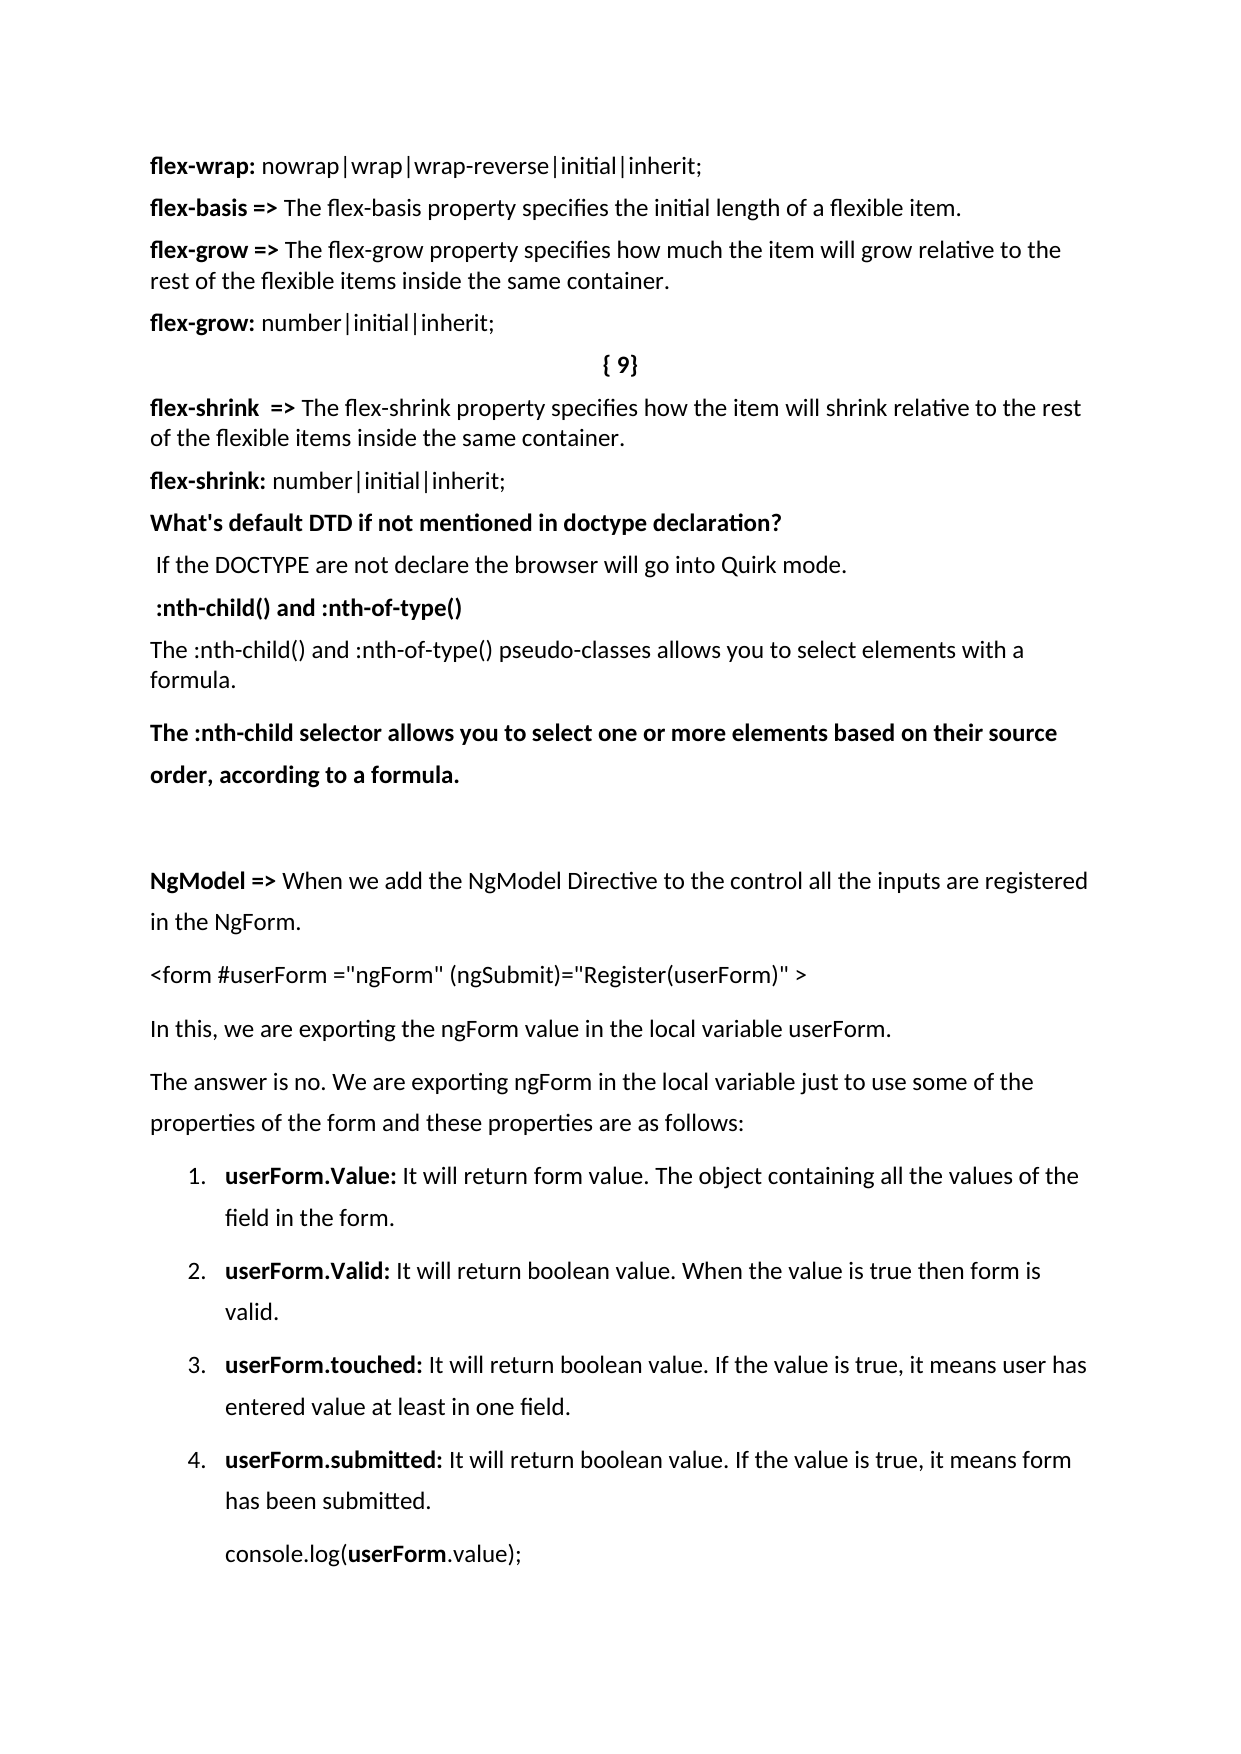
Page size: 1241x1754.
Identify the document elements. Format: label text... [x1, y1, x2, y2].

text flex-grow: number|initial|inherit; [150, 307, 1090, 338]
text flex-grow => The flex-grow property specifies how much the item will grow relative to the rest of the flexible items inside the same container. [150, 234, 1090, 296]
text In this, we are exporting the ngForm value in the local variable userForm. [150, 1002, 1090, 1043]
text flex-basis => The flex-basis property specifies the initial length of a flexible item. [150, 192, 1090, 223]
list userForm.touched: It will return boolean value. If the value is true, it means user has entered value at least in one field. [187, 1338, 1090, 1421]
text :nth-child() and :nth-of-type() [150, 592, 1090, 622]
text flex-shrink: number|initial|inherit; [150, 465, 1090, 495]
text console.log(userForm.value); [150, 1527, 1090, 1569]
text If the DOCTYPE are not declare the browser will go into Quirk mode. [150, 549, 1090, 580]
text The answer is no. We are exporting ngForm in the local variable just to use some of the properties of the form and these properties are as follows: [150, 1055, 1090, 1138]
text What's default DTD if not mentioned in doctype declaration? [150, 507, 1090, 538]
list userForm.Valid: It will return boolean value. When the value is true then form is valid. [187, 1244, 1090, 1327]
text <form #userForm ="ngForm" (ngSubmit)="Register(userForm)" > [150, 949, 1090, 990]
text The :nth-child() and :nth-of-type() pseudo-classes allows you to select elements with a formula. [150, 634, 1090, 695]
text The :nth-child selector allows you to select one or more elements based on their source order, according to a formula. [150, 707, 1090, 789]
list userForm.Value: It will return form value. The object containing all the values of the field in the form. [187, 1149, 1090, 1232]
text flex-wrap: nowrap|wrap|wrap-reverse|initial|inherit; [150, 150, 1090, 181]
text NgModel => When we add the NgModel Directive to the control all the inputs are registered in the NgForm. [150, 854, 1090, 937]
text flex-shrink => The flex-shrink property specifies how the item will shrink relative to the rest of the flexible items inside the same container. [150, 392, 1090, 453]
text { 9} [150, 350, 1090, 380]
list userForm.submitted: It will return boolean value. If the value is true, it means form has been submitted. [187, 1433, 1090, 1516]
